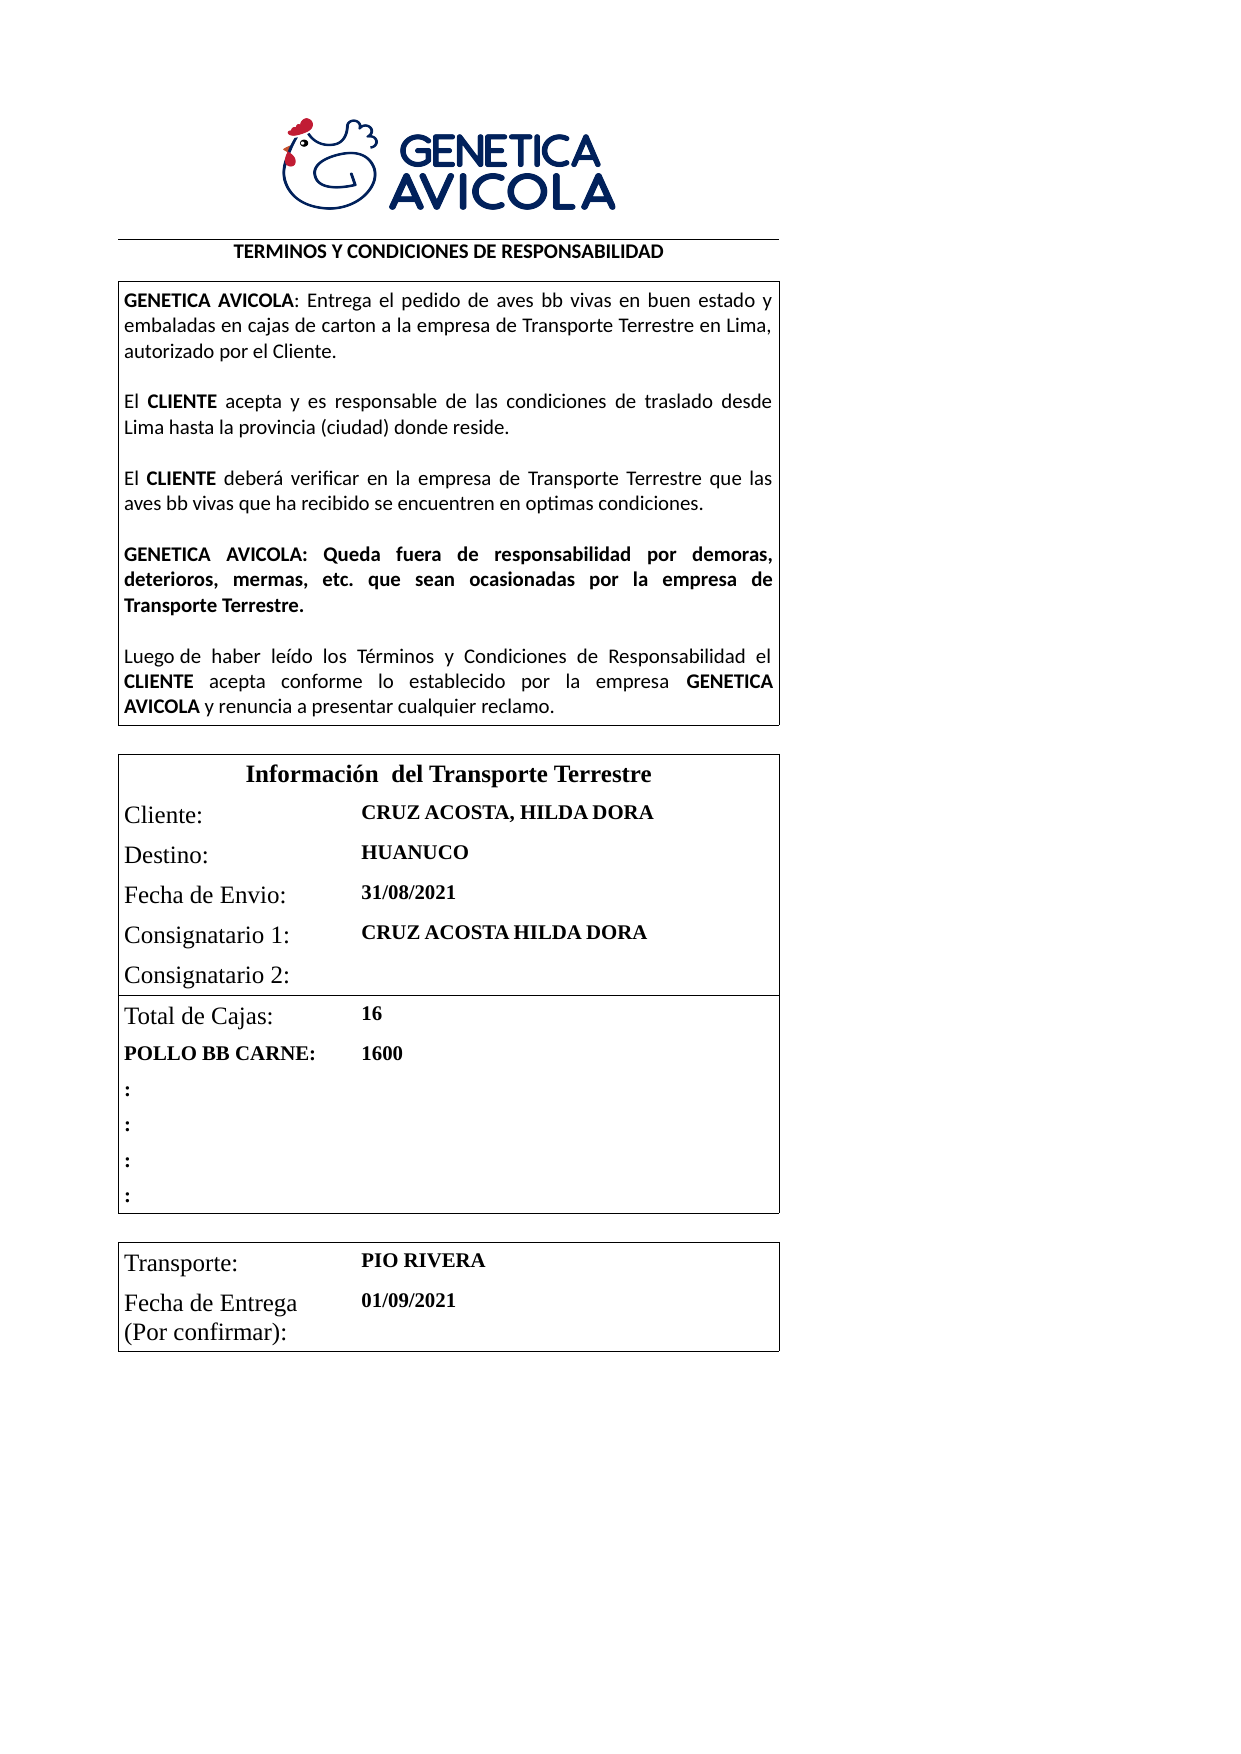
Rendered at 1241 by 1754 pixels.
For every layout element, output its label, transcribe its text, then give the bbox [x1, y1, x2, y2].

table_cell POLLO BB CARNE: [119, 1035, 356, 1071]
table_header Información del Transporte Terrestre [119, 755, 779, 794]
table_cell : [119, 1106, 356, 1142]
table_cell Fecha de Envio: [119, 874, 356, 914]
table_cell [356, 1106, 779, 1142]
table_cell Cliente: [119, 794, 356, 834]
table_cell CRUZ ACOSTA HILDA DORA [356, 915, 779, 955]
table_cell Total de Cajas: [119, 996, 356, 1035]
table_cell [356, 955, 779, 995]
table_cell 01/09/2021 [356, 1282, 779, 1351]
table_cell Consignatario 2: [119, 955, 356, 995]
table_cell 31/08/2021 [356, 874, 779, 914]
table_cell [356, 1142, 779, 1177]
table_cell : [119, 1178, 356, 1213]
table_cell : [119, 1071, 356, 1106]
table_cell HUANUCO [356, 834, 779, 874]
picture [282, 118, 616, 210]
table_cell [118, 1214, 356, 1242]
table_cell [356, 1178, 779, 1213]
table_cell 16 [356, 996, 779, 1035]
table_cell PIO RIVERA [356, 1243, 779, 1282]
table_cell Destino: [119, 834, 356, 874]
table_header TERMINOS Y CONDICIONES DE RESPONSABILIDAD [118, 240, 779, 281]
table_cell : [119, 1142, 356, 1177]
table_cell Transporte: [119, 1243, 356, 1282]
table_cell [356, 1214, 779, 1242]
table_cell [356, 1071, 779, 1106]
table_cell Consignatario 1: [119, 915, 356, 955]
table_cell CRUZ ACOSTA, HILDA DORA [356, 794, 779, 834]
table_cell GENETICA AVICOLA: Entrega el pedido de aves bb vivas en buen estado y embaladas en cajas de carton a la empresa de Transporte Terrestre en Lima, autorizado por el Cliente. El CLIENTE acepta y es responsable de las condiciones de traslado desde Lima hasta la provincia (ciudad) donde reside. El CLIENTE deberá verificar en la empresa de Transporte Terrestre que las aves bb vivas que ha recibido se encuentren en optimas condiciones. GENETICA AVICOLA: Queda fuera de responsabilidad por demoras, deterioros, mermas, etc. que sean ocasionadas por la empresa de Transporte Terrestre. Luego de haber leído los Términos y Condiciones de Responsabilidad el CLIENTE acepta conforme lo establecido por la empresa GENETICA AVICOLA y renuncia a presentar cualquier reclamo. [119, 282, 779, 725]
table_cell Fecha de Entrega (Por confirmar): [119, 1282, 356, 1351]
table_cell 1600 [356, 1035, 779, 1071]
